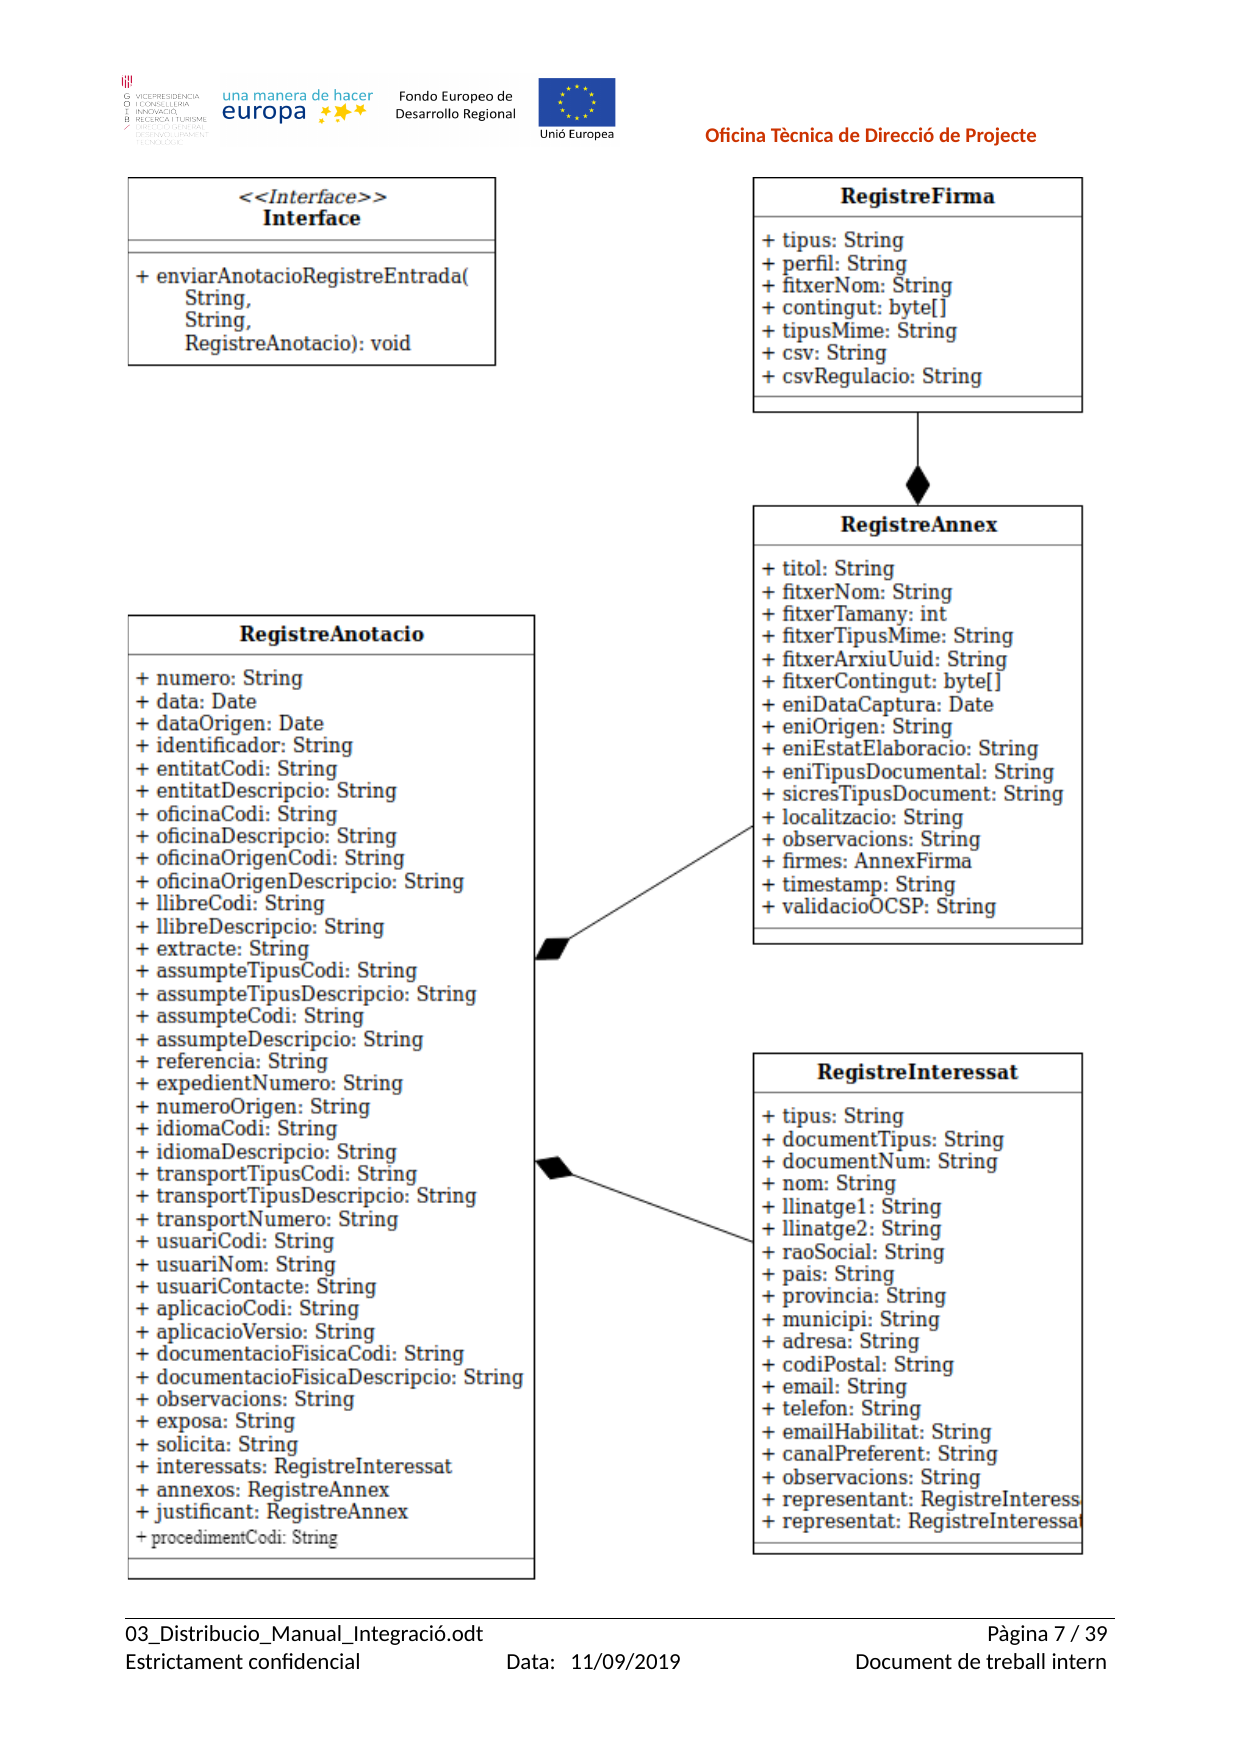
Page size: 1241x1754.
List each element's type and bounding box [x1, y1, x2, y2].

picture [127, 177, 1113, 1594]
picture [118, 73, 213, 147]
picture [219, 73, 621, 147]
